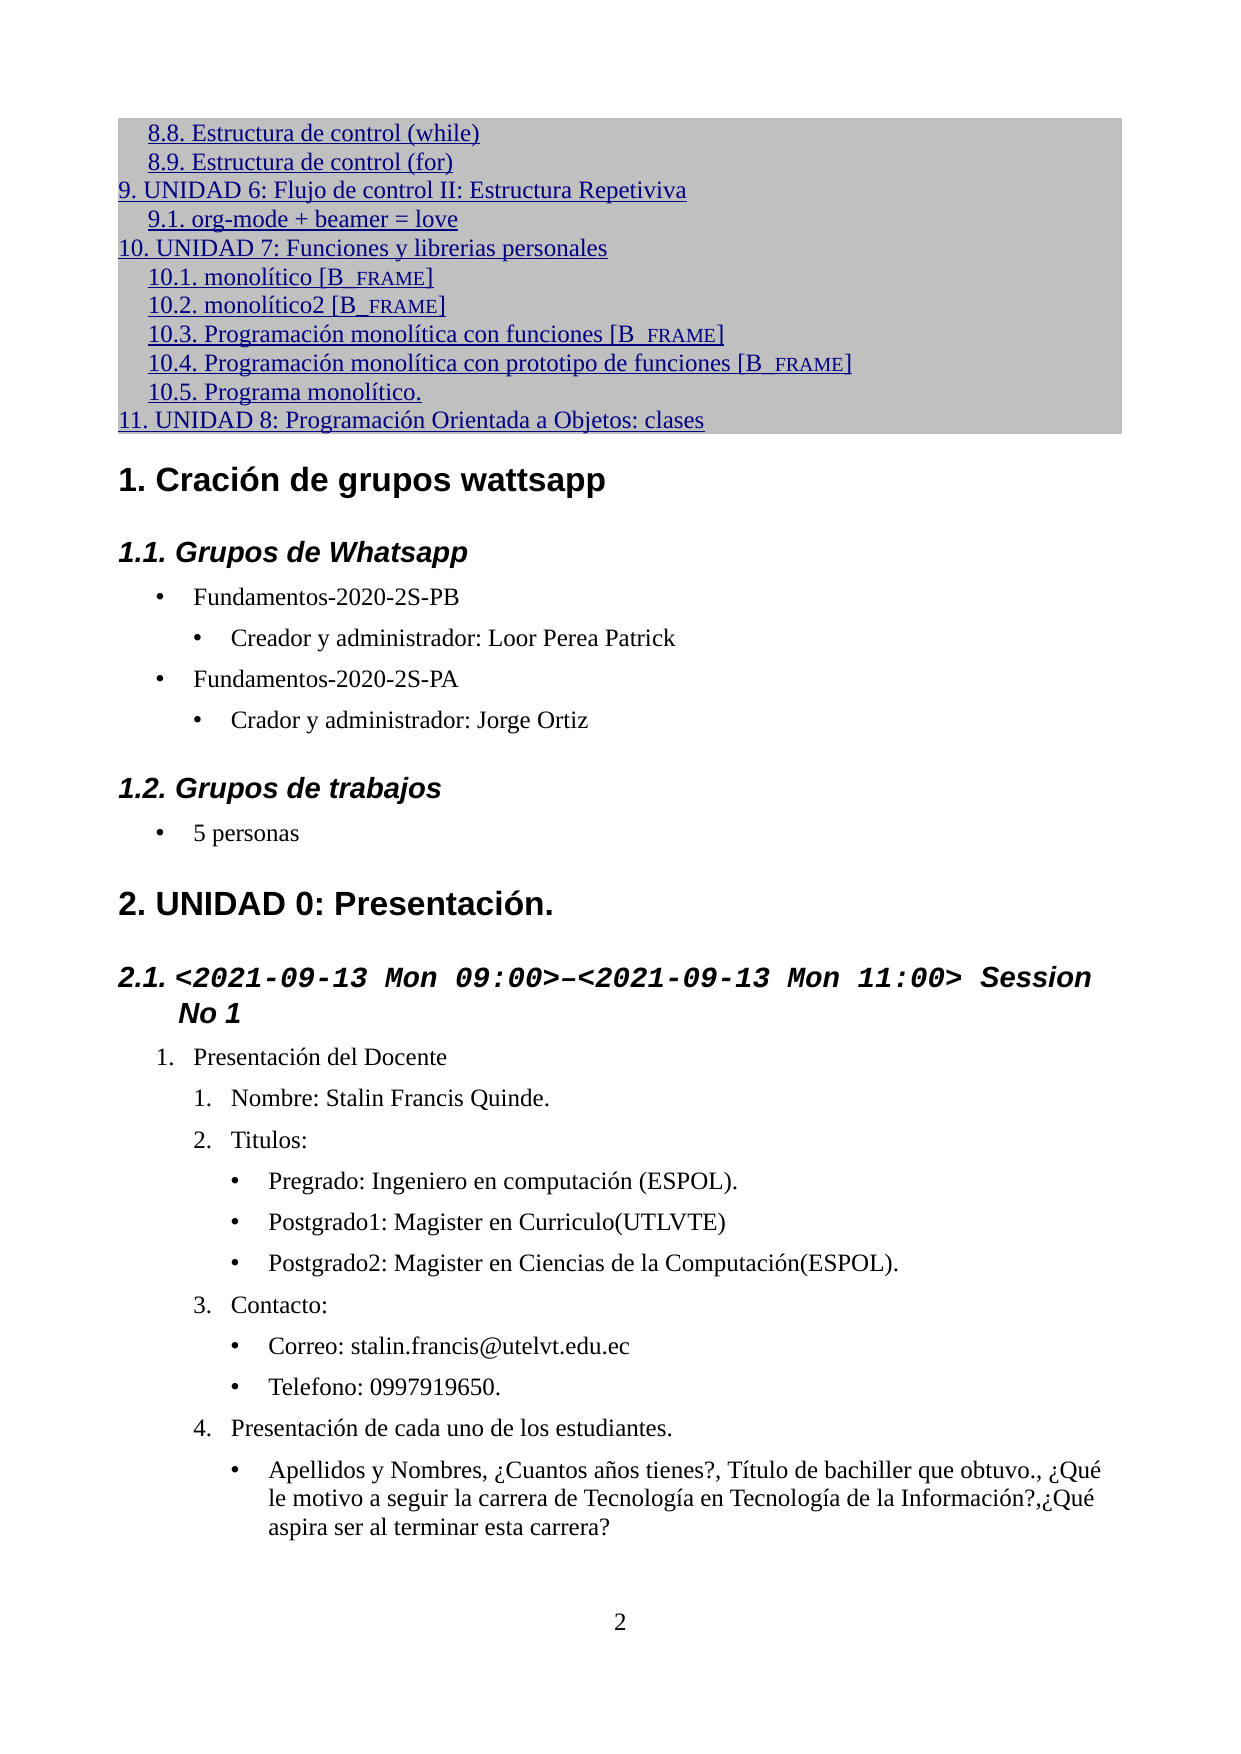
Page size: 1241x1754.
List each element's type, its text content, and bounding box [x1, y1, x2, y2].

subtitle Grupos de trabajos [118, 772, 1122, 805]
text 10.4. Programación monolítica con prototipo de funciones [B_frame] [148, 348, 1122, 377]
text 8.9. Estructura de control (for) [148, 147, 1122, 176]
list Nombre: Stalin Francis Quinde. [193, 1083, 1122, 1112]
list Apellidos y Nombres, ¿Cuantos años tienes?, Título de bachiller que obtuvo., ¿Qué le motivo a seguir la carrera de Tecnología en Tecnología de la Información?,¿Qué aspira ser al terminar esta carrera? [231, 1455, 1122, 1541]
list Pregrado: Ingeniero en computación (ESPOL). [231, 1166, 1122, 1195]
list 5 personas [156, 818, 1122, 846]
list Titulos: [193, 1125, 1122, 1153]
subtitle Grupos de Whatsapp [118, 536, 1122, 569]
list Fundamentos-2020-2S-PA [156, 664, 1122, 693]
subtitle <2021-09-13 Mon 09:00>–<2021-09-13 Mon 11:00> Session No 1 [118, 960, 1122, 1030]
list Creador y administrador: Loor Perea Patrick [193, 623, 1122, 652]
text 10.2. monolítico2 [B_frame] [148, 291, 1122, 319]
list Telefono: 0997919650. [231, 1372, 1122, 1401]
text 11. UNIDAD 8: Programación Orientada a Objetos: clases [118, 406, 1122, 434]
list Fundamentos-2020-2S-PB [156, 582, 1122, 610]
text 10.5. Programa monolítico. [148, 377, 1122, 406]
text 10.1. monolítico [B_frame] [148, 262, 1122, 291]
list Presentación del Docente [156, 1042, 1122, 1071]
text 9. UNIDAD 6: Flujo de control II: Estructura Repetiviva [118, 176, 1122, 204]
subtitle Cración de grupos wattsapp [118, 459, 1122, 498]
list Postgrado1: Magister en Curriculo(UTLVTE) [231, 1207, 1122, 1236]
text 9.1. org-mode + beamer = love [148, 204, 1122, 233]
list Postgrado2: Magister en Ciencias de la Computación(ESPOL). [231, 1248, 1122, 1277]
list Correo: stalin.francis@utelvt.edu.ec [231, 1331, 1122, 1360]
text 10.3. Programación monolítica con funciones [B_frame] [148, 319, 1122, 348]
list Contacto: [193, 1290, 1122, 1318]
text 8.8. Estructura de control (while) [148, 118, 1122, 147]
text 10. UNIDAD 7: Funciones y librerias personales [118, 233, 1122, 262]
list Presentación de cada uno de los estudiantes. [193, 1413, 1122, 1442]
subtitle UNIDAD 0: Presentación. [118, 884, 1122, 922]
list Crador y administrador: Jorge Ortiz [193, 705, 1122, 734]
